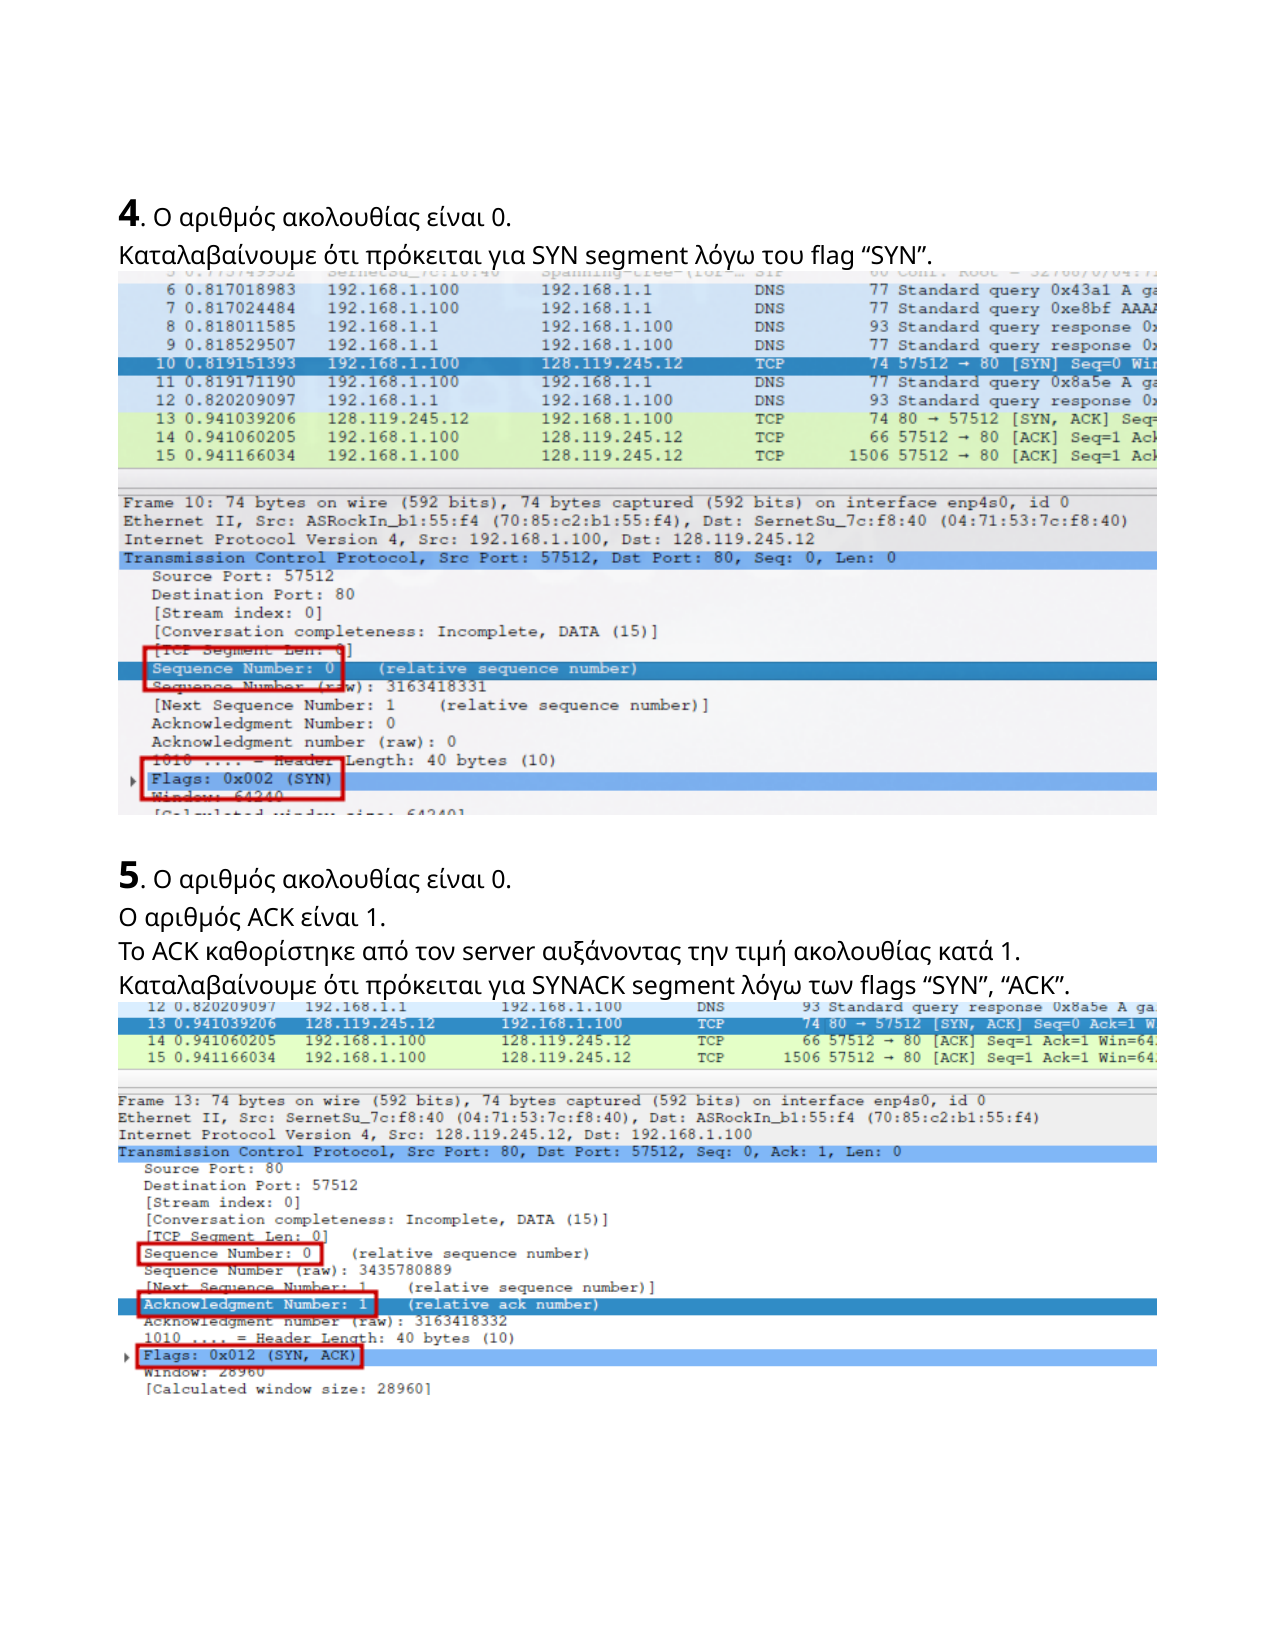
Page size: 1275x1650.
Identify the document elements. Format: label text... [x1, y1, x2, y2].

text 5. Ο αριθμός ακολουθίας είναι 0. [118, 849, 1157, 900]
text Καταλαβαίνουμε ότι πρόκειται για SYNACK segment λόγω των flags “SYN”, “ACK”. [118, 968, 1157, 1002]
text Ο αριθμός ACK είναι 1. [118, 900, 1157, 934]
text Καταλαβαίνουμε ότι πρόκειται για SYN segment λόγω του flag “SYN”. [118, 237, 1157, 271]
text 4. Ο αριθμός ακολουθίας είναι 0. [118, 186, 1157, 237]
picture [118, 1002, 1157, 1395]
picture [118, 271, 1157, 815]
text Το ACK καθορίστηκε από τον server αυξάνοντας την τιμή ακολουθίας κατά 1. [118, 934, 1157, 968]
